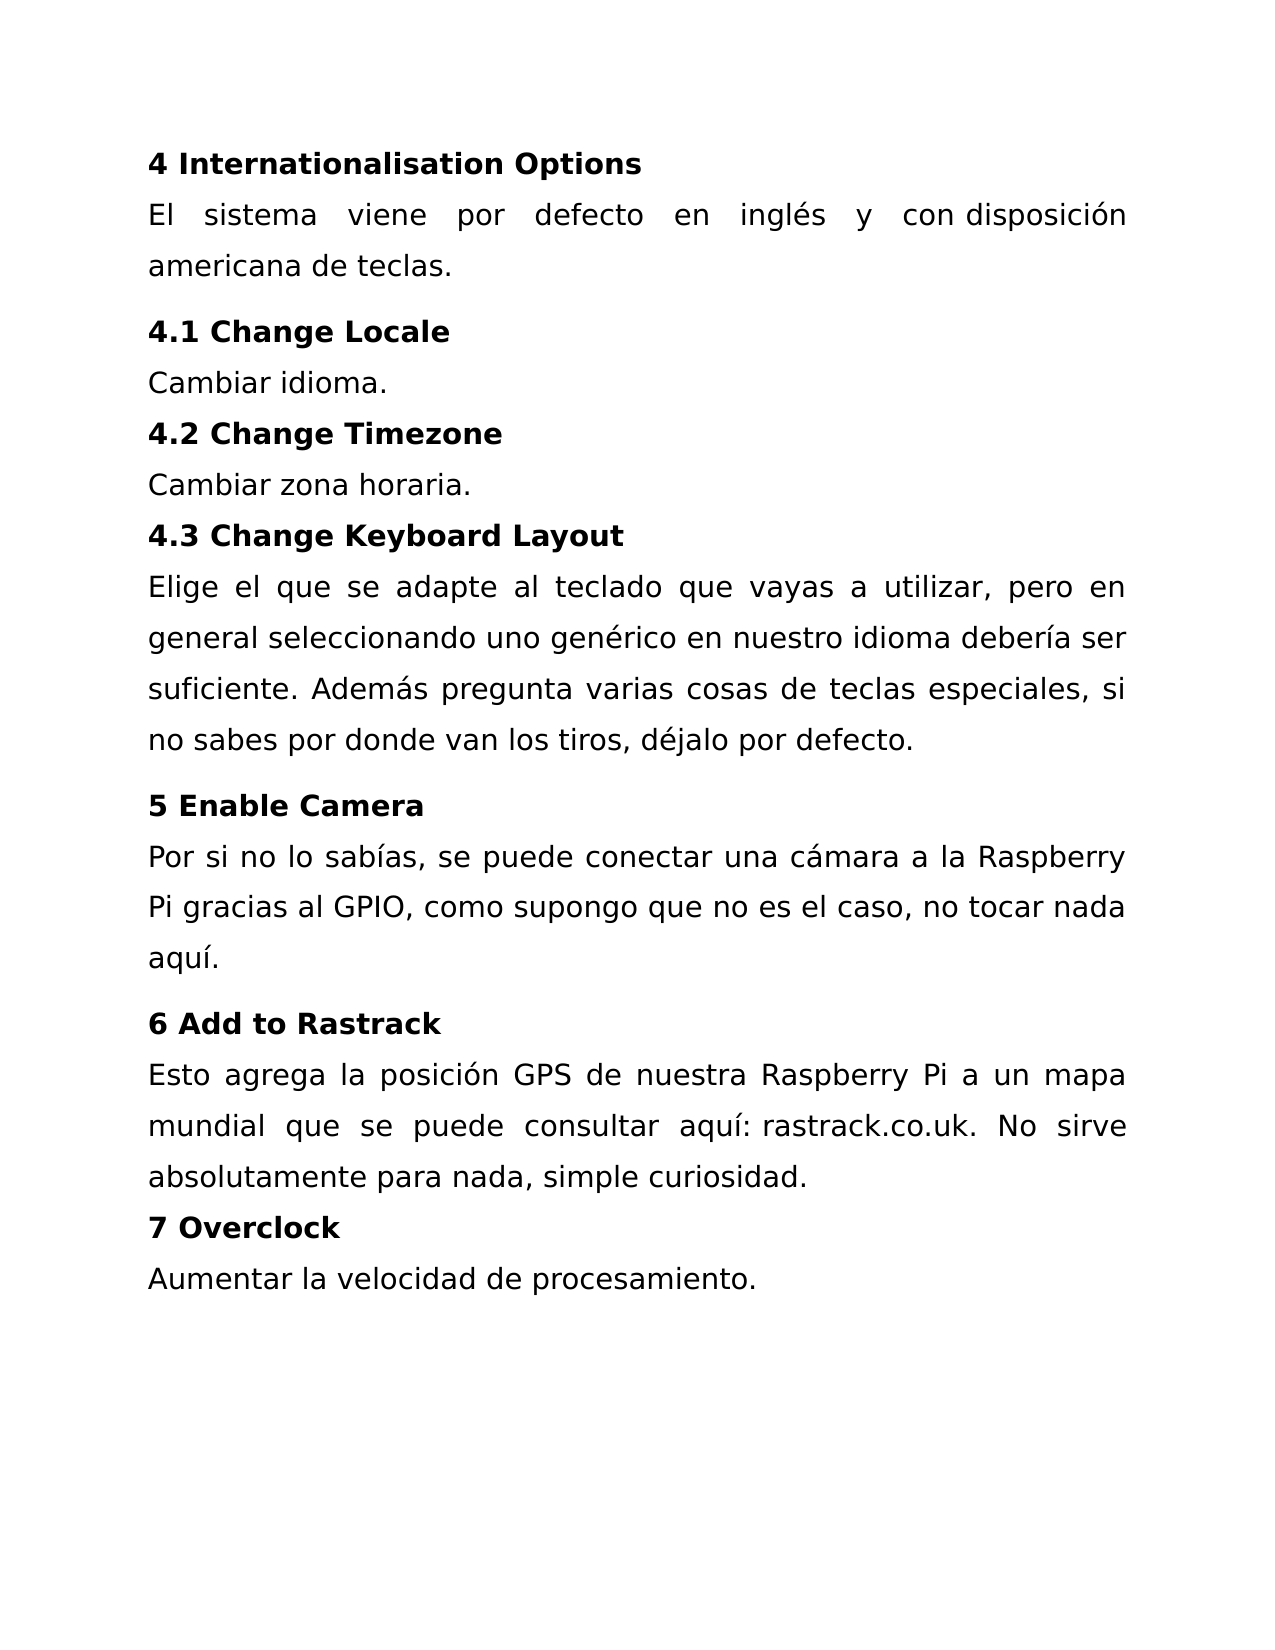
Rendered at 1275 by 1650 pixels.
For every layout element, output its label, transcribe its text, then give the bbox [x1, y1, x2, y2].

text Esto agrega la posición GPS de nuestra Raspberry Pi a un mapa mundial que se puede consultar aquí: rastrack.co.uk. No sirve absolutamente para nada, simple curiosidad. [148, 1058, 1127, 1194]
subtitle 4.3 Change Keyboard Layout [148, 519, 1127, 553]
subtitle 4.1 Change Locale [148, 315, 1127, 349]
text Por si no lo sabías, se puede conectar una cámara a la Raspberry Pi gracias al GPIO, como supongo que no es el caso, no tocar nada aquí. [148, 840, 1127, 976]
text Cambiar idioma. [148, 366, 1127, 400]
text Aumentar la velocidad de procesamiento. [148, 1262, 1127, 1296]
subtitle 4.2 Change Timezone [148, 417, 1127, 451]
subtitle 5 Enable Camera [148, 789, 1127, 823]
text Cambiar zona horaria. [148, 468, 1127, 502]
text El sistema viene por defecto en inglés y con disposición americana de teclas. [148, 198, 1127, 283]
subtitle 4 Internationalisation Options [148, 148, 1127, 182]
subtitle 6 Add to Rastrack [148, 1007, 1127, 1041]
text Elige el que se adapte al teclado que vayas a utilizar, pero en general seleccionando uno genérico en nuestro idioma debería ser suficiente. Además pregunta varias cosas de teclas especiales, si no sabes por donde van los tiros, déjalo por defecto. [148, 571, 1127, 757]
subtitle 7 Overclock [148, 1211, 1127, 1245]
